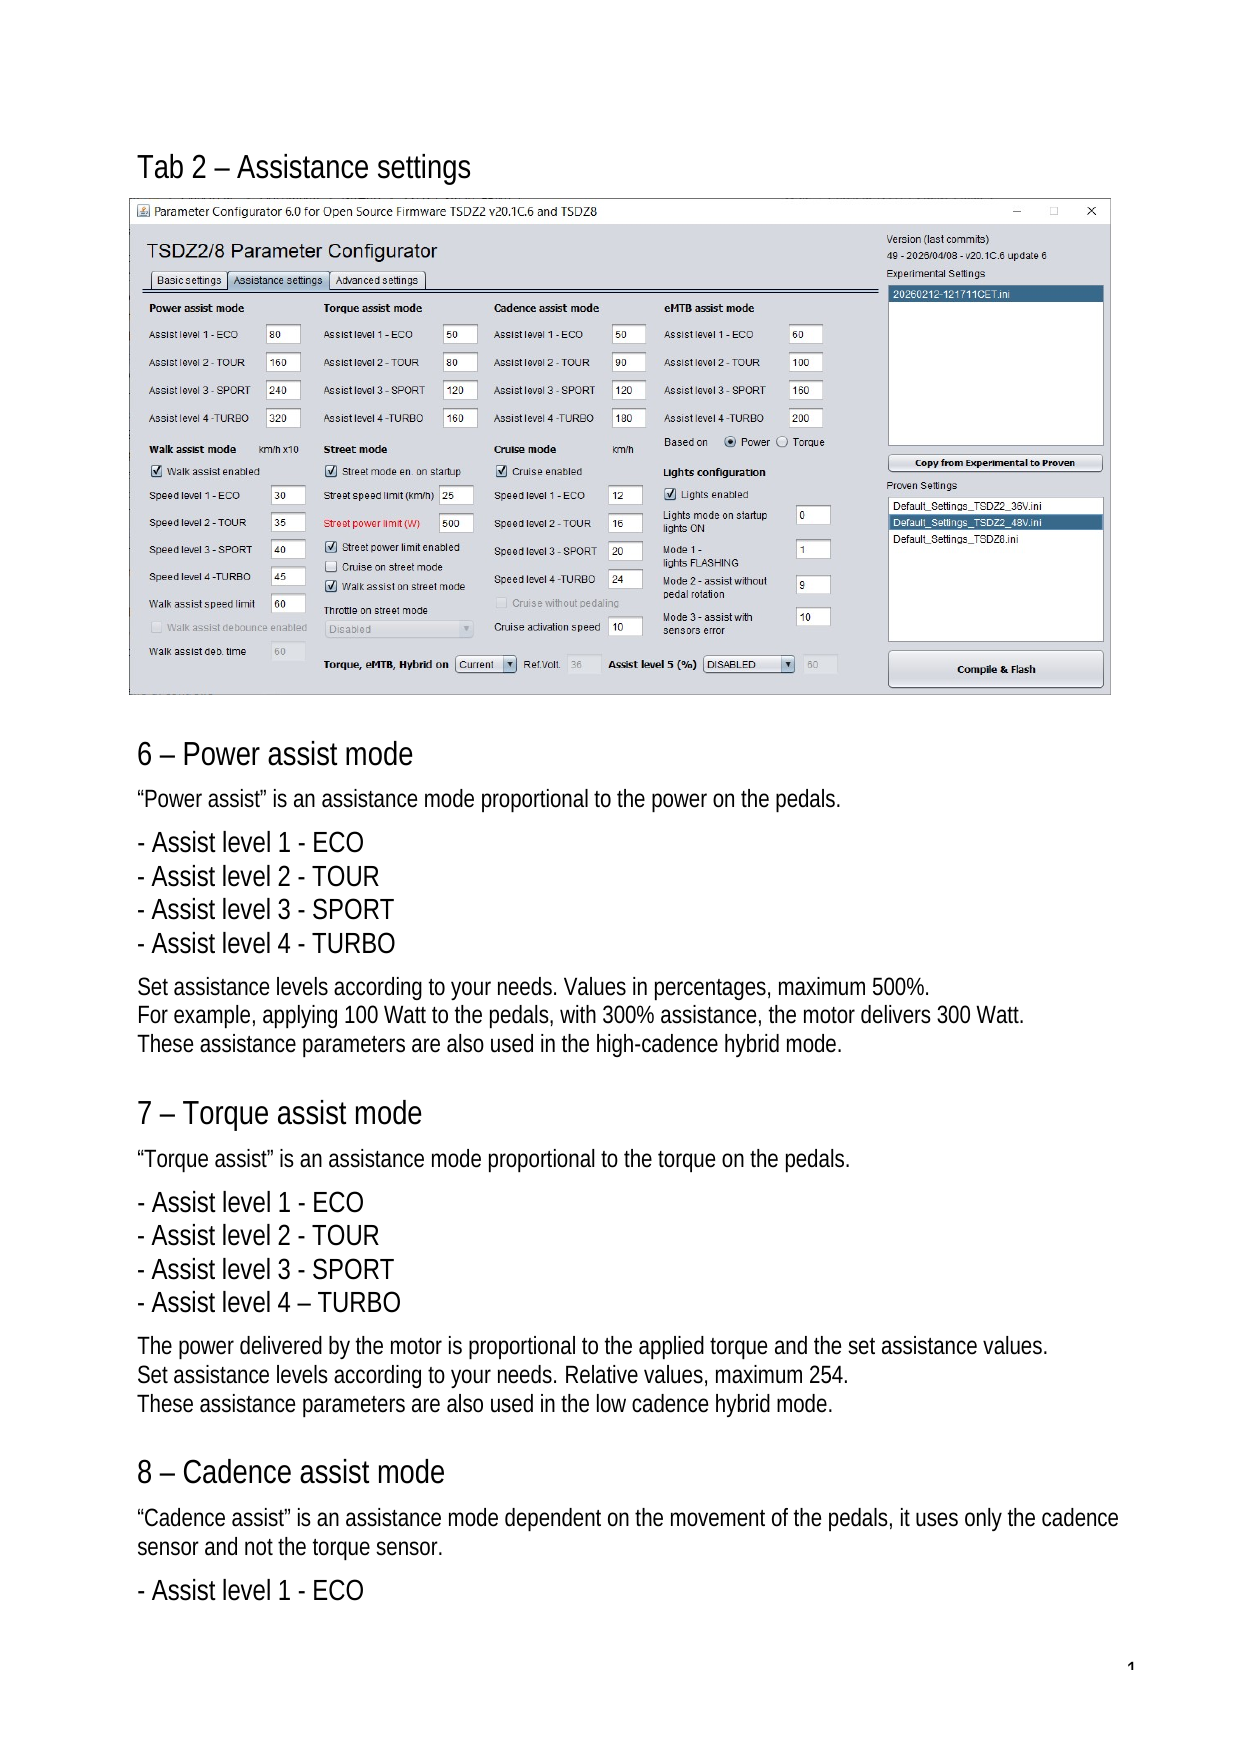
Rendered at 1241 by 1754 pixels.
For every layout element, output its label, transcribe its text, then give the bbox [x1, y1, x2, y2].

text “Torque assist” is an assistance mode proportional to the torque on the pedals. [137, 1144, 1122, 1173]
text These assistance parameters are also used in the low cadence hybrid mode. [137, 1389, 1122, 1417]
text Set assistance levels according to your needs. Relative values, maximum 254. [137, 1360, 1122, 1389]
text These assistance parameters are also used in the high-cadence hybrid mode. [137, 1029, 1122, 1058]
text - Assist level 1 - ECO [137, 826, 1122, 859]
text - Assist level 2 - TOUR [137, 1218, 1122, 1252]
text For example, applying 100 Watt to the pedals, with 300% assistance, the motor delivers 300 Watt. [137, 1001, 1122, 1029]
text 7 – Torque assist mode [137, 1093, 1122, 1131]
text Tab 2 – Assistance settings [137, 148, 1122, 186]
text “Power assist” is an assistance mode proportional to the power on the pedals. [137, 784, 1122, 813]
text - Assist level 4 - TURBO [137, 926, 1122, 959]
text - Assist level 4 – TURBO [137, 1285, 1122, 1319]
text - Assist level 1 - ECO [137, 1185, 1122, 1218]
text The power delivered by the motor is proportional to the applied torque and the set assistance values. [137, 1331, 1122, 1360]
text Set assistance levels according to your needs. Values in percentages, maximum 500%. [137, 972, 1122, 1001]
text - Assist level 3 - SPORT [137, 1252, 1122, 1285]
text “Cadence assist” is an assistance mode dependent on the movement of the pedals, it uses only the cadence sensor and not the torque sensor. [137, 1503, 1122, 1561]
text 8 – Cadence assist mode [137, 1453, 1122, 1491]
text - Assist level 2 - TOUR [137, 859, 1122, 892]
text - Assist level 1 - ECO [137, 1573, 1122, 1607]
text 6 – Power assist mode [137, 734, 1122, 772]
text - Assist level 3 - SPORT [137, 892, 1122, 926]
picture [131, 198, 1110, 695]
